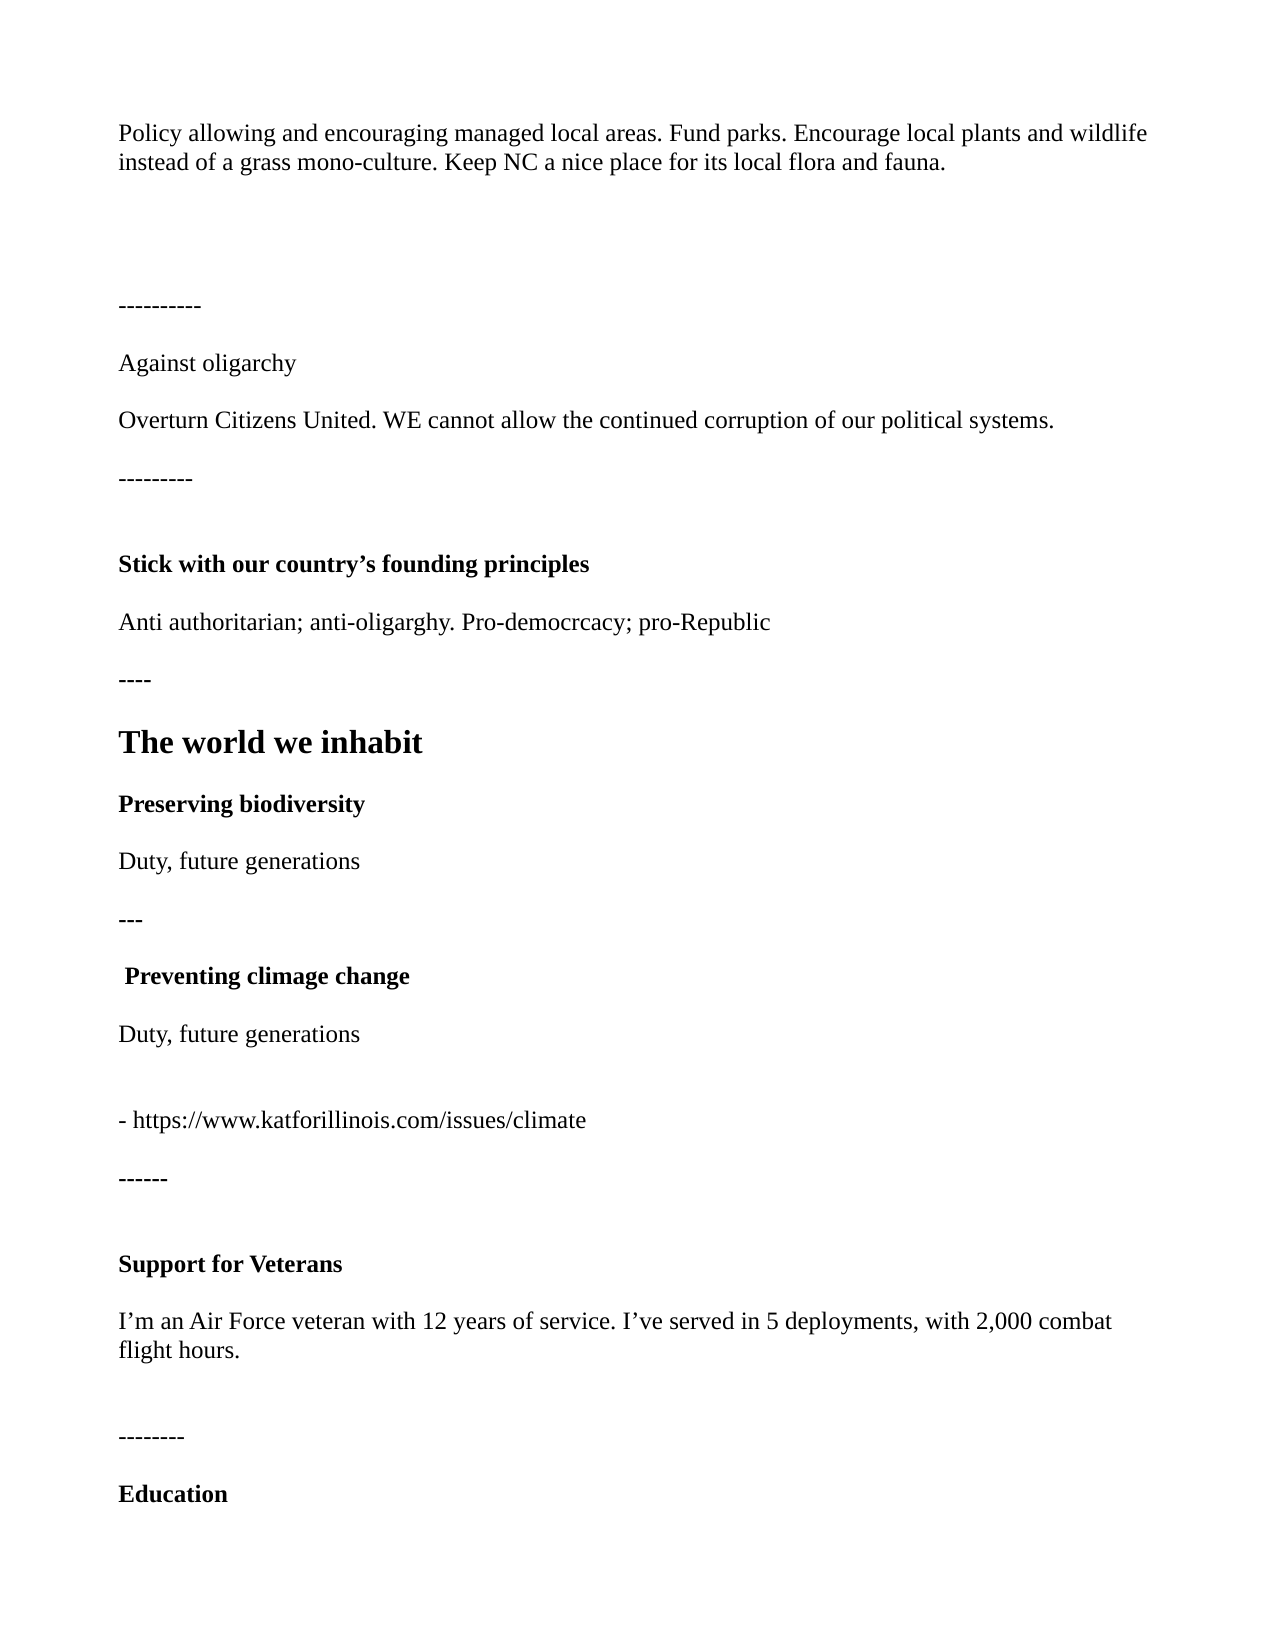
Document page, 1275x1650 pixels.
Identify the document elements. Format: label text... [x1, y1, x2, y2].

text Against oligarchy [118, 348, 1157, 377]
text Duty, future generations [118, 846, 1157, 875]
text Preserving biodiversity [118, 789, 1157, 818]
text ------ [118, 1163, 1157, 1191]
text The world we inhabit [118, 722, 1157, 760]
text ---- [118, 664, 1157, 693]
text Stick with our country’s founding principles [118, 549, 1157, 578]
text ---------- [118, 291, 1157, 319]
text Preventing climage change [118, 961, 1157, 990]
text Policy allowing and encouraging managed local areas. Fund parks. Encourage local plants and wildlife instead of a grass mono-culture. Keep NC a nice place for its local flora and fauna. [118, 118, 1157, 176]
text - https://www.katforillinois.com/issues/climate [118, 1105, 1157, 1134]
text Overturn Citizens United. WE cannot allow the continued corruption of our political systems. [118, 406, 1157, 434]
text I’m an Air Force veteran with 12 years of service. I’ve served in 5 deployments, with 2,000 combat flight hours. [118, 1306, 1157, 1364]
text -------- [118, 1421, 1157, 1450]
text --- [118, 904, 1157, 933]
text Education [118, 1479, 1157, 1508]
text Duty, future generations [118, 1019, 1157, 1048]
text Support for Veterans [118, 1249, 1157, 1278]
text --------- [118, 463, 1157, 492]
text Anti authoritarian; anti-oligarghy. Pro-democrcacy; pro-Republic [118, 607, 1157, 636]
